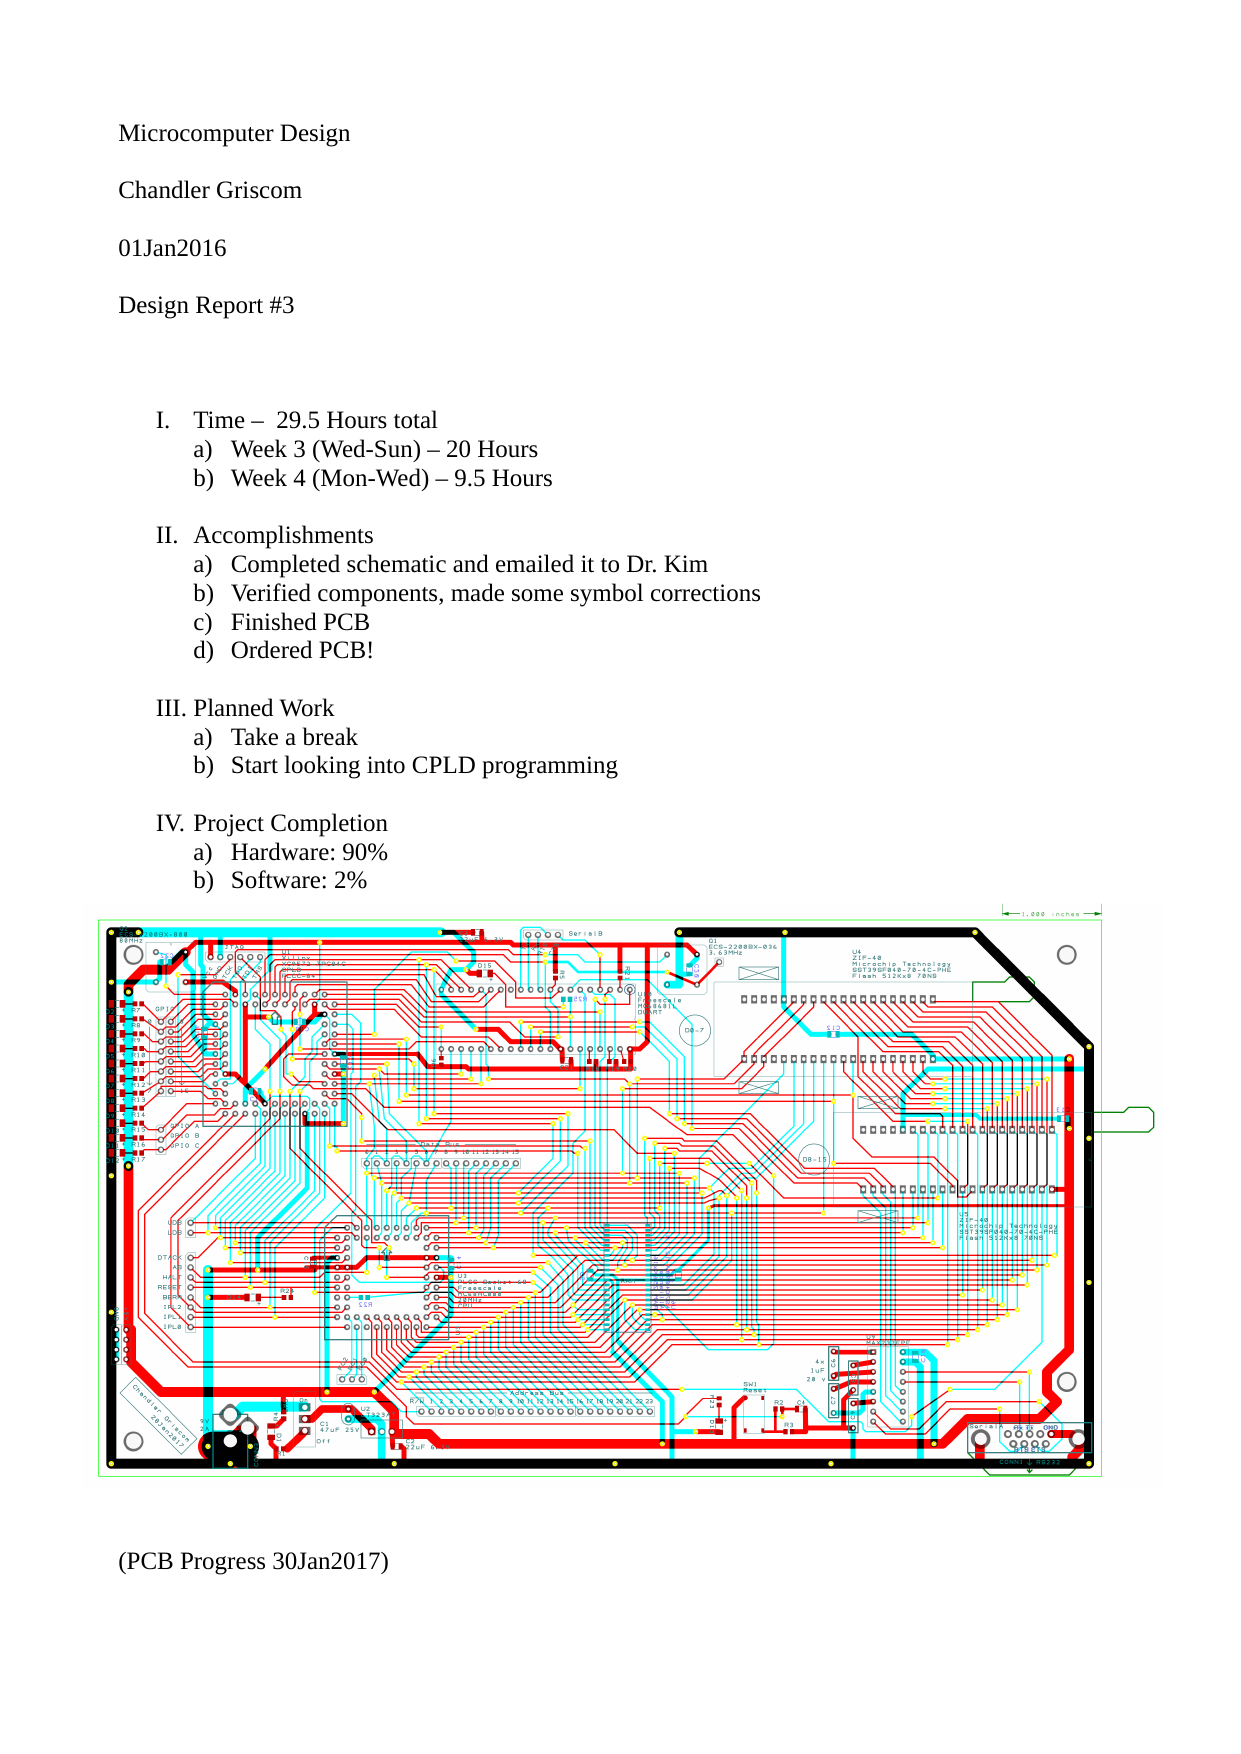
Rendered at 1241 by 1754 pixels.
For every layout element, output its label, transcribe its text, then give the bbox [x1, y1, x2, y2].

list Accomplishments [156, 521, 1122, 549]
list Time – 29.5 Hours total [156, 406, 1122, 434]
text (PCB Progress 30Jan2017) [118, 1546, 1122, 1575]
text Chandler Griscom [118, 176, 1122, 204]
text 01Jan2016 [118, 233, 1122, 262]
picture [81, 903, 1164, 1489]
list Week 3 (Wed-Sun) – 20 Hours [193, 434, 1122, 463]
list Software: 2% [193, 866, 1122, 894]
text Microcomputer Design [118, 118, 1122, 147]
list Start looking into CPLD programming [193, 751, 1122, 779]
list Finished PCB [193, 607, 1122, 636]
list Hardware: 90% [193, 837, 1122, 866]
list Verified components, made some symbol corrections [193, 578, 1122, 607]
list Planned Work [156, 693, 1122, 722]
list Project Completion [156, 808, 1122, 837]
list Week 4 (Mon-Wed) – 9.5 Hours [193, 463, 1122, 492]
text Design Report #3 [118, 291, 1122, 319]
list Take a break [193, 722, 1122, 751]
list Completed schematic and emailed it to Dr. Kim [193, 549, 1122, 578]
list Ordered PCB! [193, 636, 1122, 664]
